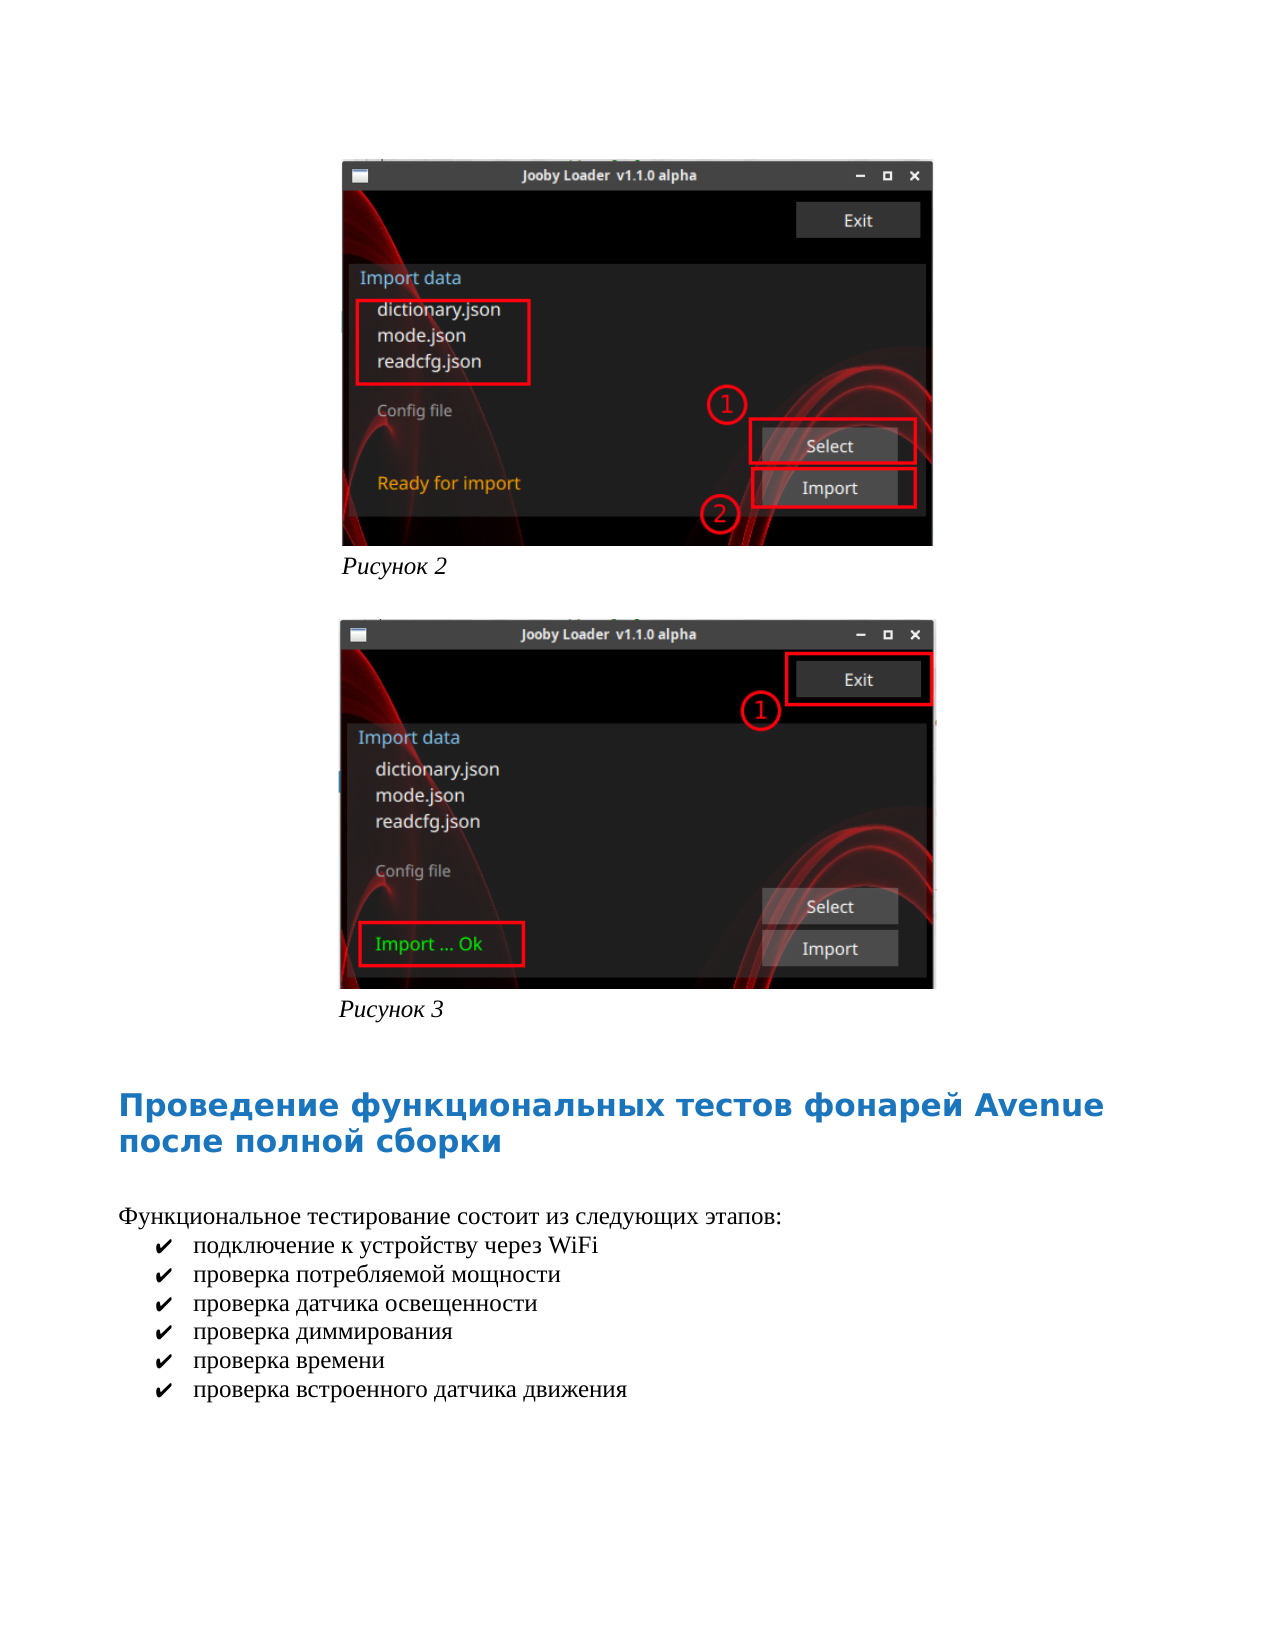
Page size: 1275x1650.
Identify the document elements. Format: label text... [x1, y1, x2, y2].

list проверка датчика освещенности [156, 1288, 1157, 1316]
list подключение к устройству через WiFi [156, 1230, 1157, 1259]
list проверка диммирования [156, 1316, 1157, 1345]
picture [338, 619, 937, 989]
picture [341, 159, 934, 546]
list проверка встроенного датчика движения [156, 1374, 1157, 1403]
text Рисунок 2 [342, 546, 933, 580]
subtitle Проведение функциональных тестов фонарей Avenue после полной сборки [118, 1088, 1157, 1160]
text Рисунок 3 [338, 989, 936, 1023]
list проверка времени [156, 1345, 1157, 1374]
list проверка потребляемой мощности [156, 1259, 1157, 1288]
text Функциональное тестирование состоит из следующих этапов: [118, 1201, 1157, 1230]
